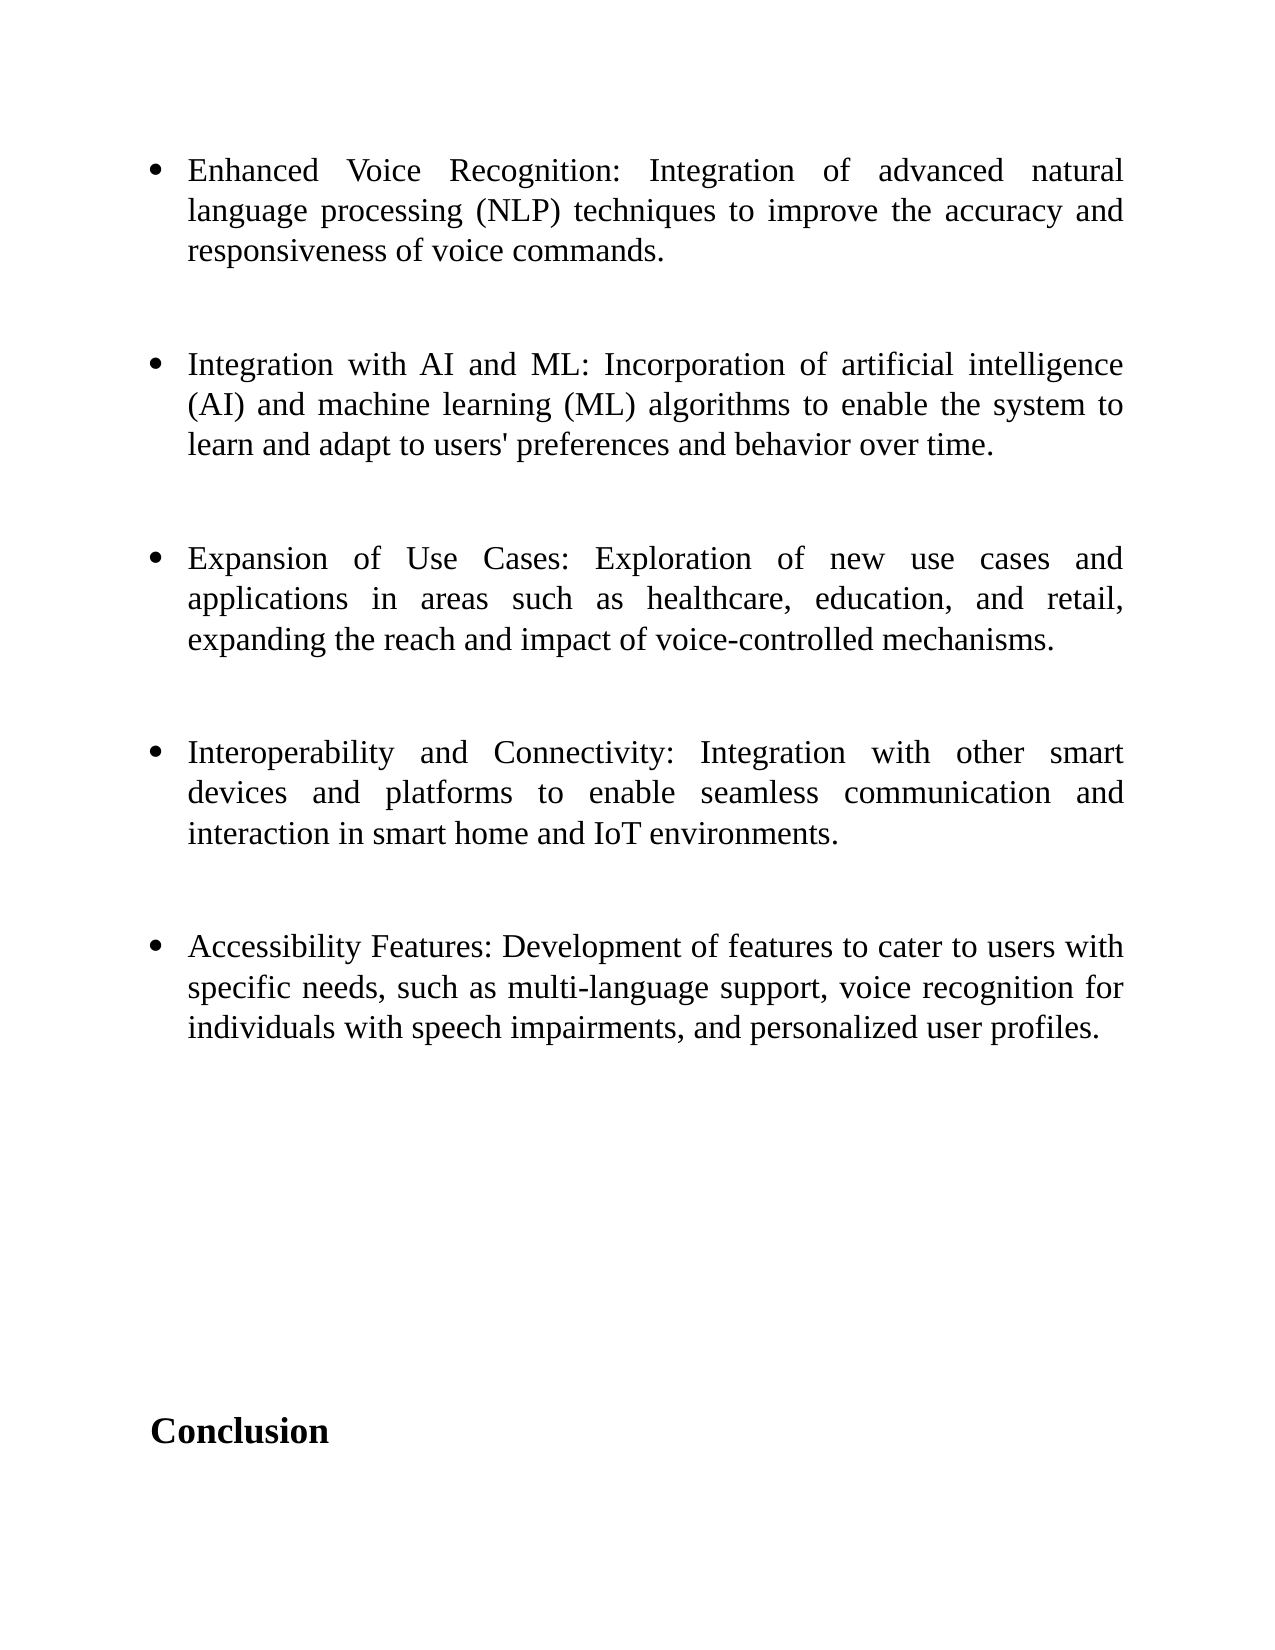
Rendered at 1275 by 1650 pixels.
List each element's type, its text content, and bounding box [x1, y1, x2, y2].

list Integration with AI and ML: Incorporation of artificial intelligence (AI) and machine learning (ML) algorithms to enable the system to learn and adapt to users' preferences and behavior over time. [150, 344, 1125, 463]
text Conclusion [150, 1408, 1125, 1452]
list Interoperability and Connectivity: Integration with other smart devices and platforms to enable seamless communication and interaction in smart home and IoT environments. [150, 732, 1125, 851]
list Enhanced Voice Recognition: Integration of advanced natural language processing (NLP) techniques to improve the accuracy and responsiveness of voice commands. [150, 150, 1125, 269]
list Accessibility Features: Development of features to cater to users with specific needs, such as multi-language support, voice recognition for individuals with speech impairments, and personalized user profiles. [150, 927, 1125, 1045]
list Expansion of Use Cases: Exploration of new use cases and applications in areas such as healthcare, education, and retail, expanding the reach and impact of voice-controlled mechanisms. [150, 538, 1125, 657]
